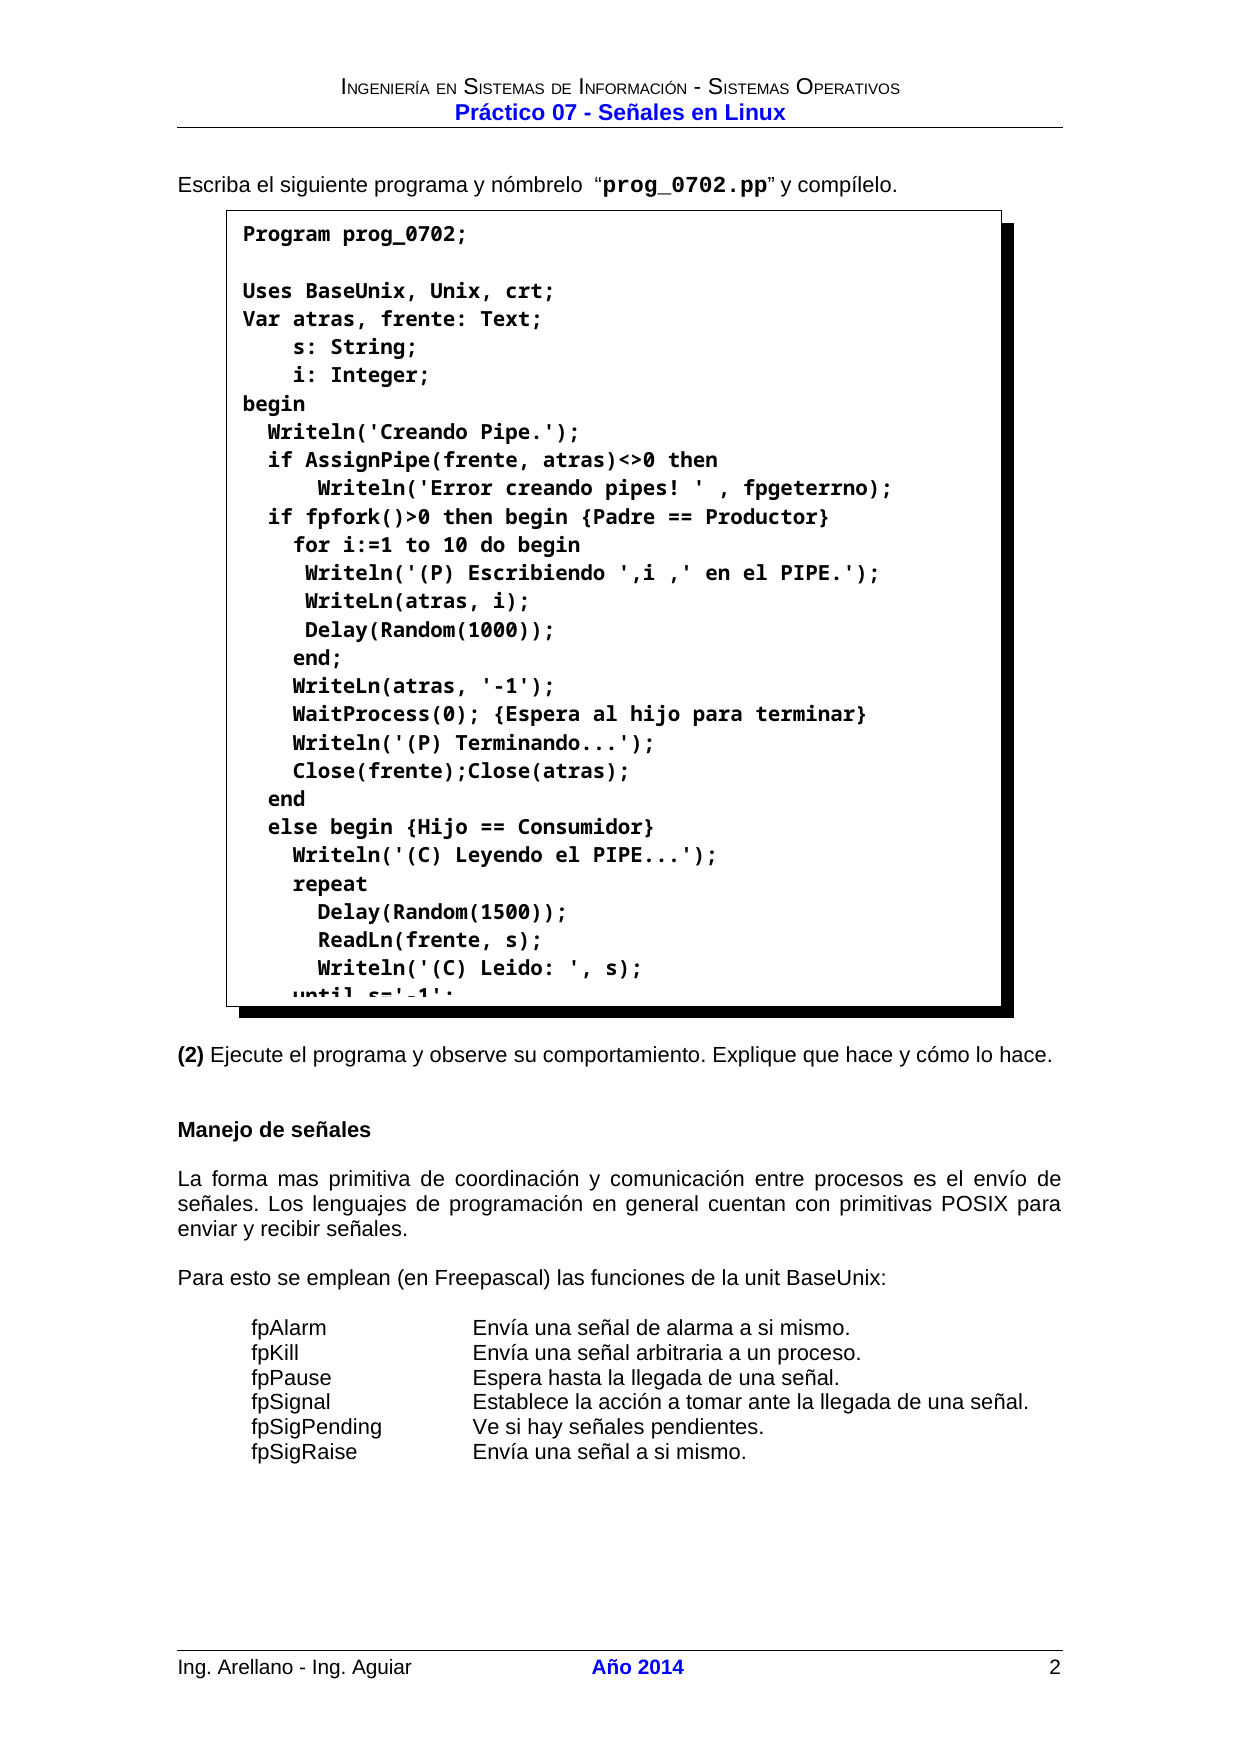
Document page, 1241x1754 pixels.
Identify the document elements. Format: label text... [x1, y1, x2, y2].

text Close(frente);Close(atras); [243, 756, 985, 784]
text for i:=1 to 10 do begin [243, 530, 985, 558]
text until s='-1'; [243, 982, 985, 997]
text Para esto se emplean (en Freepascal) las funciones de la unit BaseUnix: [177, 1266, 1063, 1291]
text Var atras, frente: Text; [243, 304, 985, 332]
text WriteLn(atras, i); [243, 586, 985, 615]
text fpSignal Establece la acción a tomar ante la llegada de una señal. [177, 1390, 1063, 1414]
text begin [243, 389, 985, 417]
text Writeln('Error creando pipes! ' , fpgeterrno); [243, 473, 985, 502]
text if AssignPipe(frente, atras)<>0 then [243, 445, 985, 473]
text fpSigRaise Envía una señal a si mismo. [177, 1439, 1063, 1464]
text repeat [243, 869, 985, 897]
text end; [243, 643, 985, 671]
text fpAlarm Envía una señal de alarma a si mismo. [177, 1315, 1063, 1340]
text Program prog_0702; [243, 219, 985, 248]
text WriteLn(atras, '-1'); [243, 671, 985, 699]
text Delay(Random(1500)); [243, 897, 985, 925]
text end [243, 784, 985, 812]
text Writeln('(P) Terminando...'); [243, 728, 985, 756]
text Escriba el siguiente programa y nómbrelo “prog_0702.pp” y compílelo. [177, 172, 1063, 199]
text i: Integer; [243, 361, 985, 389]
text s: String; [243, 332, 985, 361]
text La forma mas primitiva de coordinación y comunicación entre procesos es el envío de señales. Los lenguajes de programación en general cuentan con primitivas POSIX para enviar y recibir señales. [177, 1167, 1063, 1241]
text Writeln('(C) Leyendo el PIPE...'); [243, 841, 985, 869]
text fpPause Espera hasta la llegada de una señal. [177, 1365, 1063, 1390]
text Manejo de señales [177, 1117, 1063, 1142]
text else begin {Hijo == Consumidor} [243, 812, 985, 841]
text ReadLn(frente, s); [243, 925, 985, 953]
text (2) Ejecute el programa y observe su comportamiento. Explique que hace y cómo lo hace. [177, 1043, 1063, 1067]
text Writeln('(C) Leido: ', s); [243, 953, 985, 982]
text Delay(Random(1000)); [243, 615, 985, 643]
text Writeln('Creando Pipe.'); [243, 417, 985, 445]
text WaitProcess(0); {Espera al hijo para terminar} [243, 699, 985, 728]
text Uses BaseUnix, Unix, crt; [243, 276, 985, 304]
text fpKill Envía una señal arbitraria a un proceso. [177, 1340, 1063, 1365]
text fpSigPending Ve si hay señales pendientes. [177, 1414, 1063, 1439]
text Writeln('(P) Escribiendo ',i ,' en el PIPE.'); [243, 558, 985, 586]
text if fpfork()>0 then begin {Padre == Productor} [243, 502, 985, 530]
